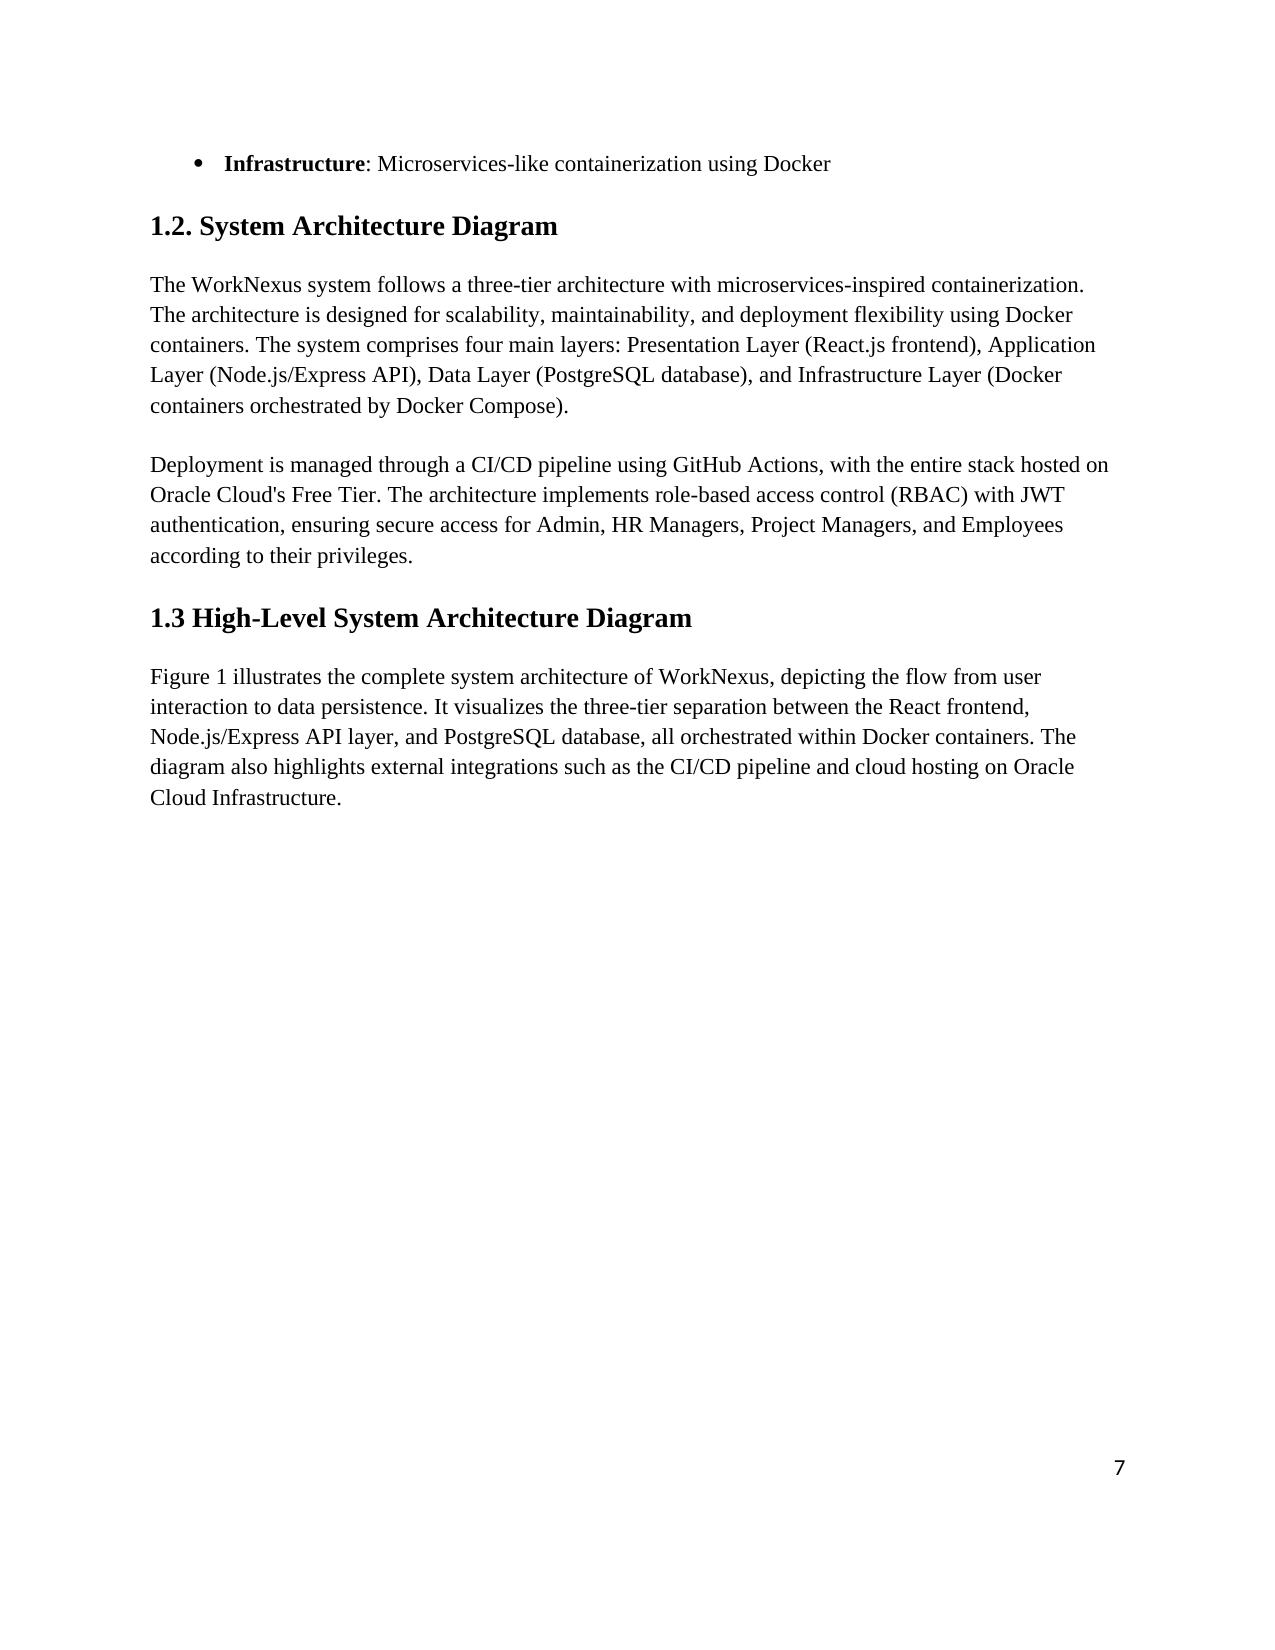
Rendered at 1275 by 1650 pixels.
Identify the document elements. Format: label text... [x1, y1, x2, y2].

list Infrastructure: Microservices-like containerization using Docker [194, 150, 1125, 176]
text The WorkNexus system follows a three-tier architecture with microservices-inspired containerization. The architecture is designed for scalability, maintainability, and deployment flexibility using Docker containers. The system comprises four main layers: Presentation Layer (React.js frontend), Application Layer (Node.js/Express API), Data Layer (PostgreSQL database), and Infrastructure Layer (Docker containers orchestrated by Docker Compose). [150, 271, 1125, 418]
text Deployment is managed through a CI/CD pipeline using GitHub Actions, with the entire stack hosted on Oracle Cloud's Free Tier. The architecture implements role-based access control (RBAC) with JWT authentication, ensuring secure access for Admin, HR Managers, Project Managers, and Employees according to their privileges. [150, 451, 1125, 568]
subtitle 1.2. System Architecture Diagram [150, 209, 1125, 242]
subtitle 1.3 High-Level System Architecture Diagram [150, 601, 1125, 633]
text Figure 1 illustrates the complete system architecture of WorkNexus, depicting the flow from user interaction to data persistence. It visualizes the three-tier separation between the React frontend, Node.js/Express API layer, and PostgreSQL database, all orchestrated within Docker containers. The diagram also highlights external integrations such as the CI/CD pipeline and cloud hosting on Oracle Cloud Infrastructure. [150, 663, 1125, 810]
